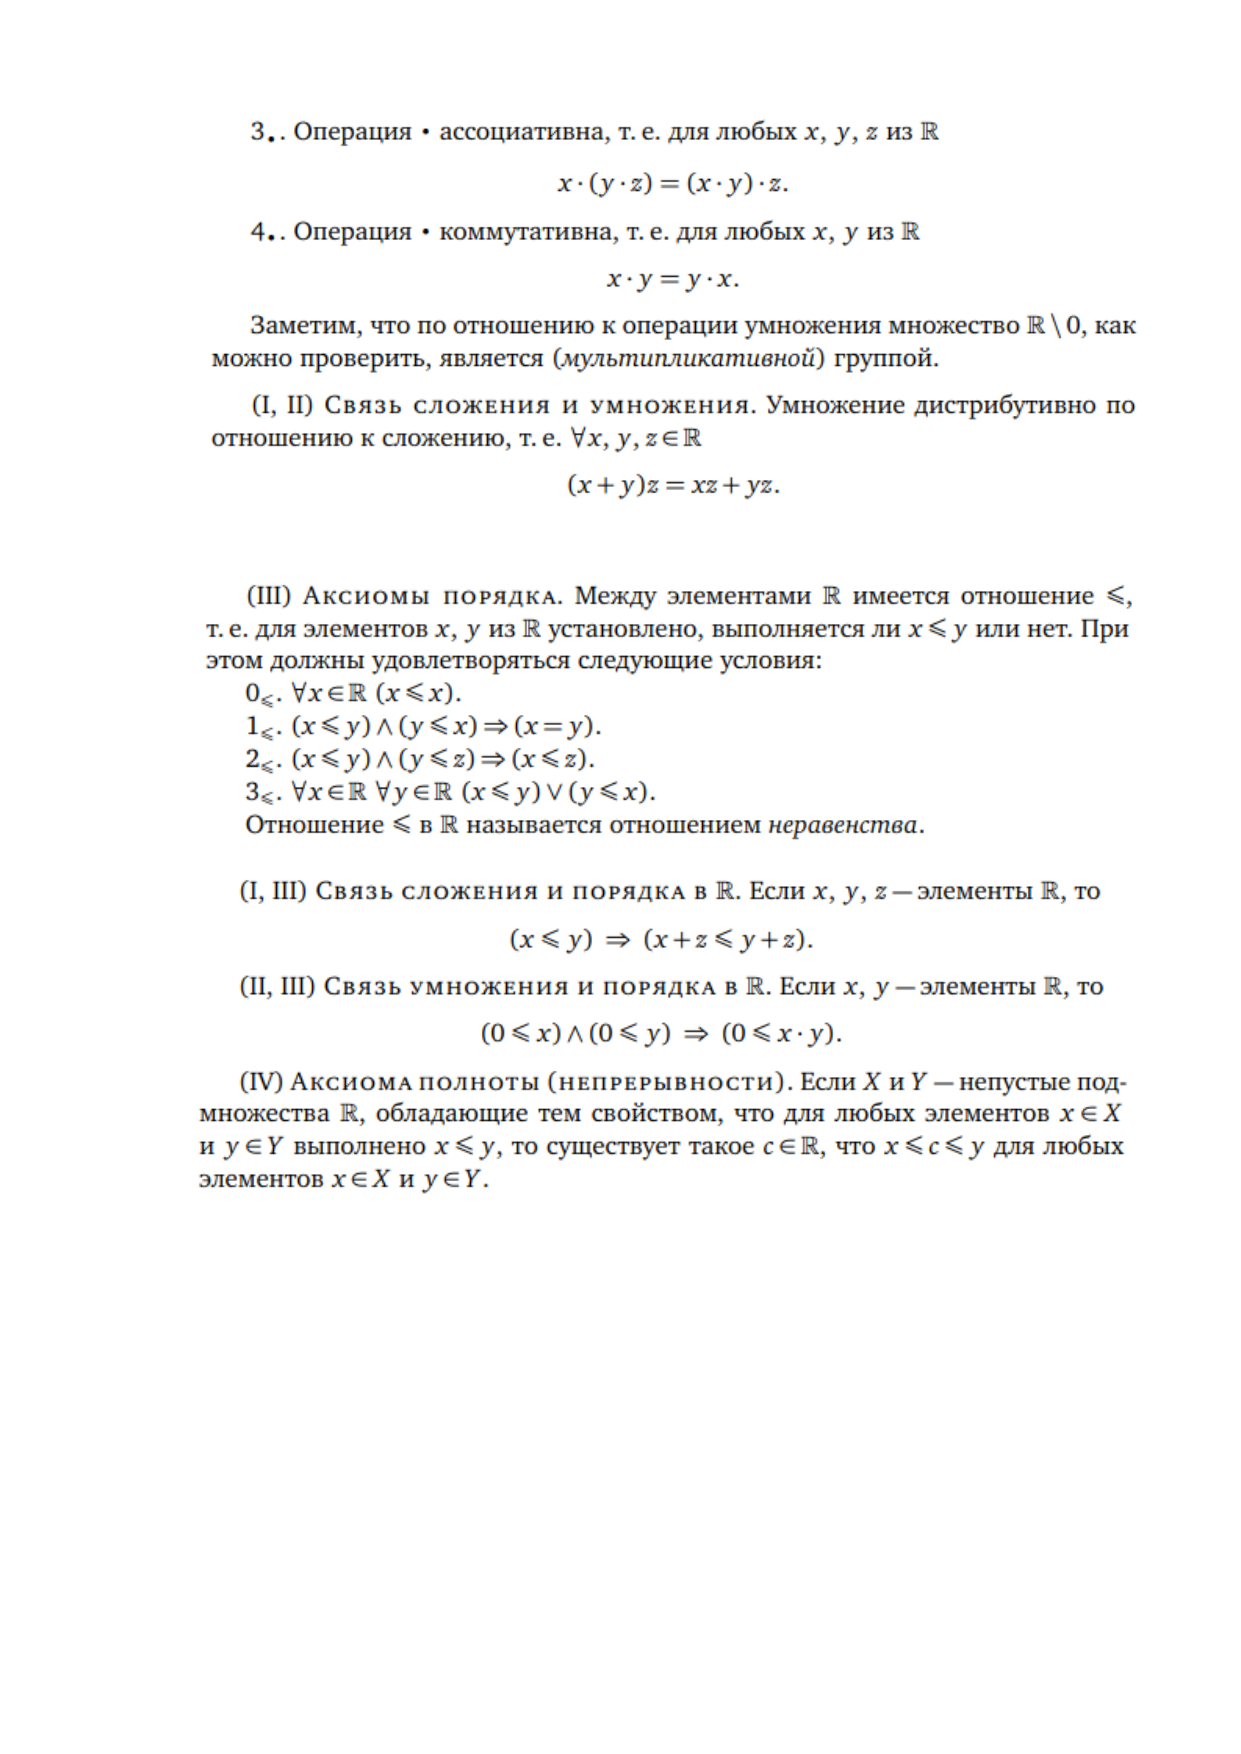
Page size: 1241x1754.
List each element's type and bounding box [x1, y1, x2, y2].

picture [180, 576, 1149, 841]
picture [182, 118, 1147, 515]
picture [191, 868, 1138, 1217]
